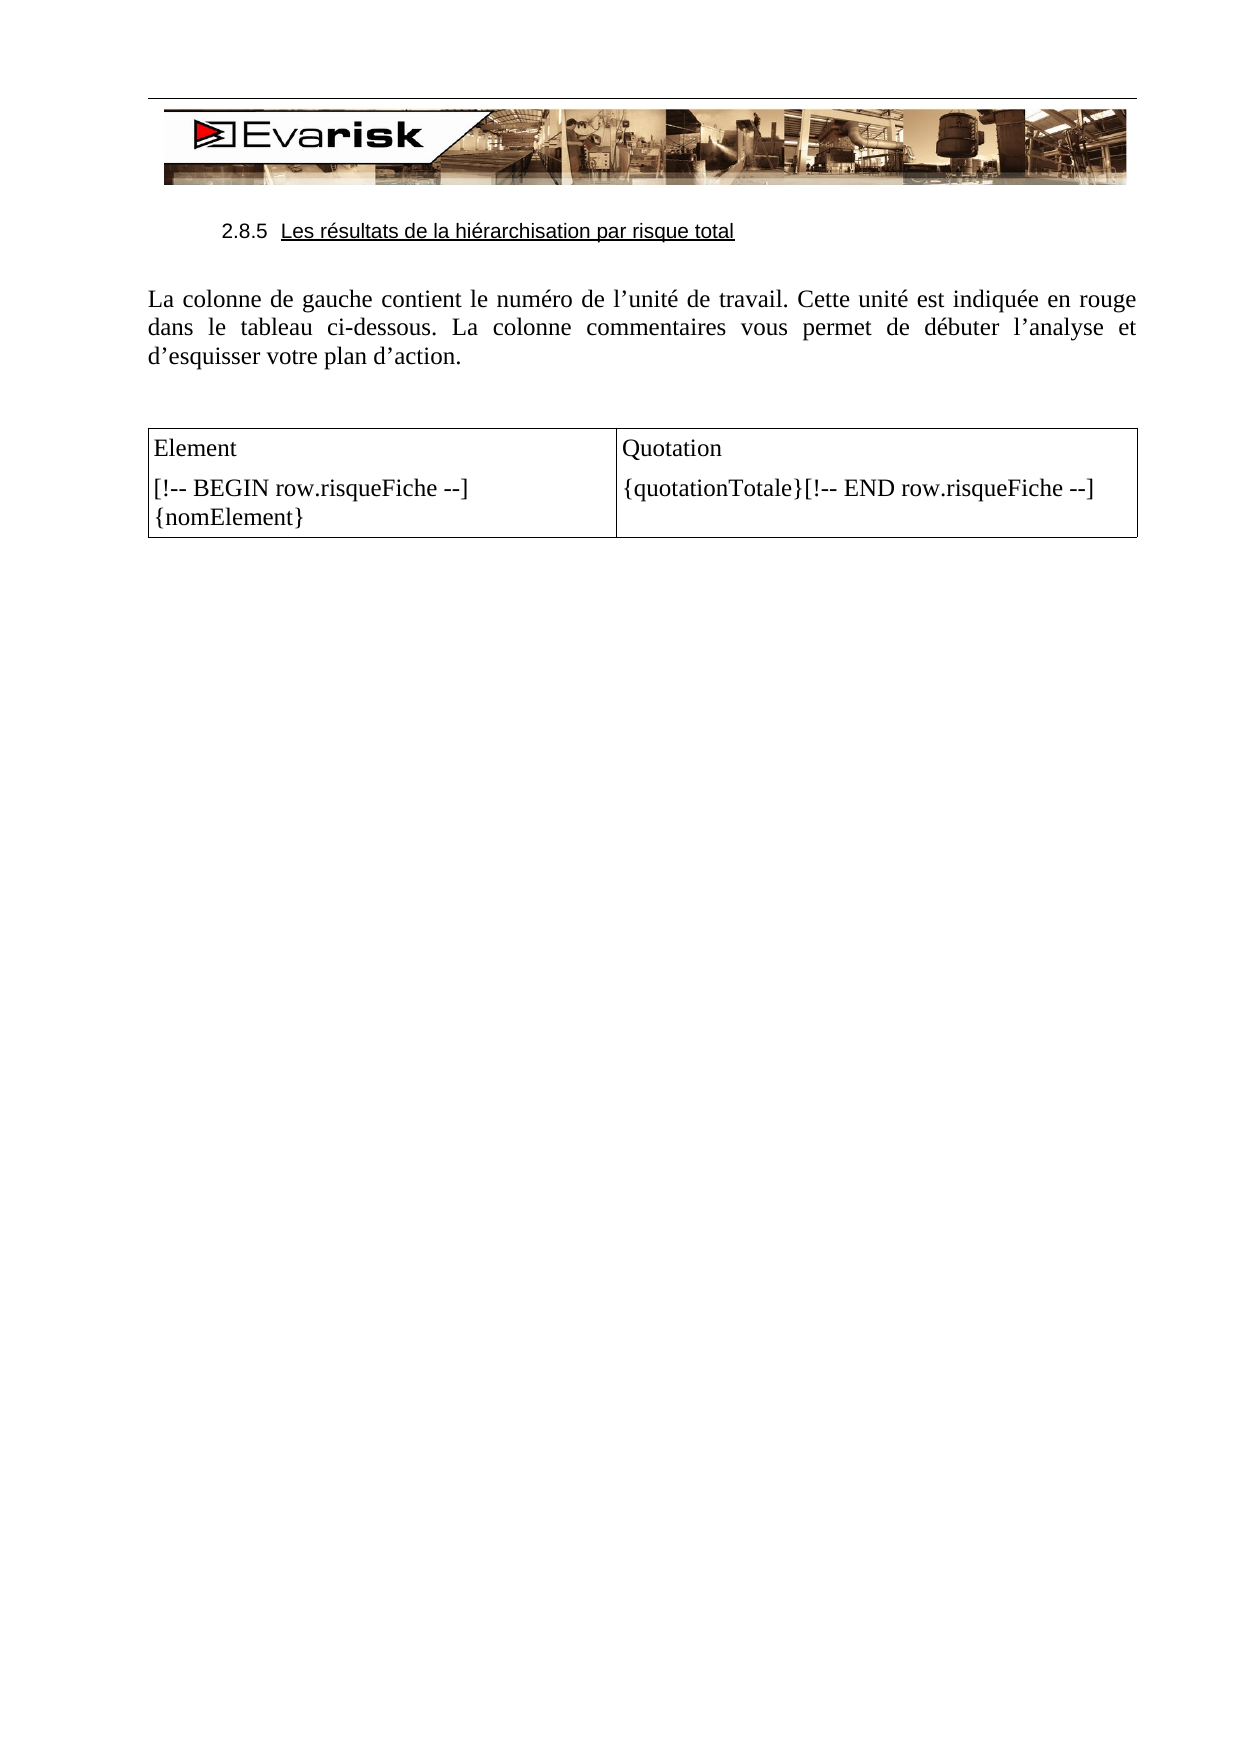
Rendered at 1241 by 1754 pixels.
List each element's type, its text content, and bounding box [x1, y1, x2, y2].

text La colonne de gauche contient le numéro de l’unité de travail. Cette unité est indiquée en rouge dans le tableau ci-dessous. La colonne commentaires vous permet de débuter l’analyse et d’esquisser votre plan d’action. [148, 284, 1137, 370]
table_header Quotation [617, 429, 1137, 468]
table_cell [!-- BEGIN row.risqueFiche --]{nomElement} [149, 468, 616, 537]
table_header Element [149, 429, 616, 468]
subtitle Les résultats de la hiérarchisation par risque total [221, 218, 1137, 242]
table_cell {quotationTotale}[!-- END row.risqueFiche --] [617, 468, 1137, 537]
